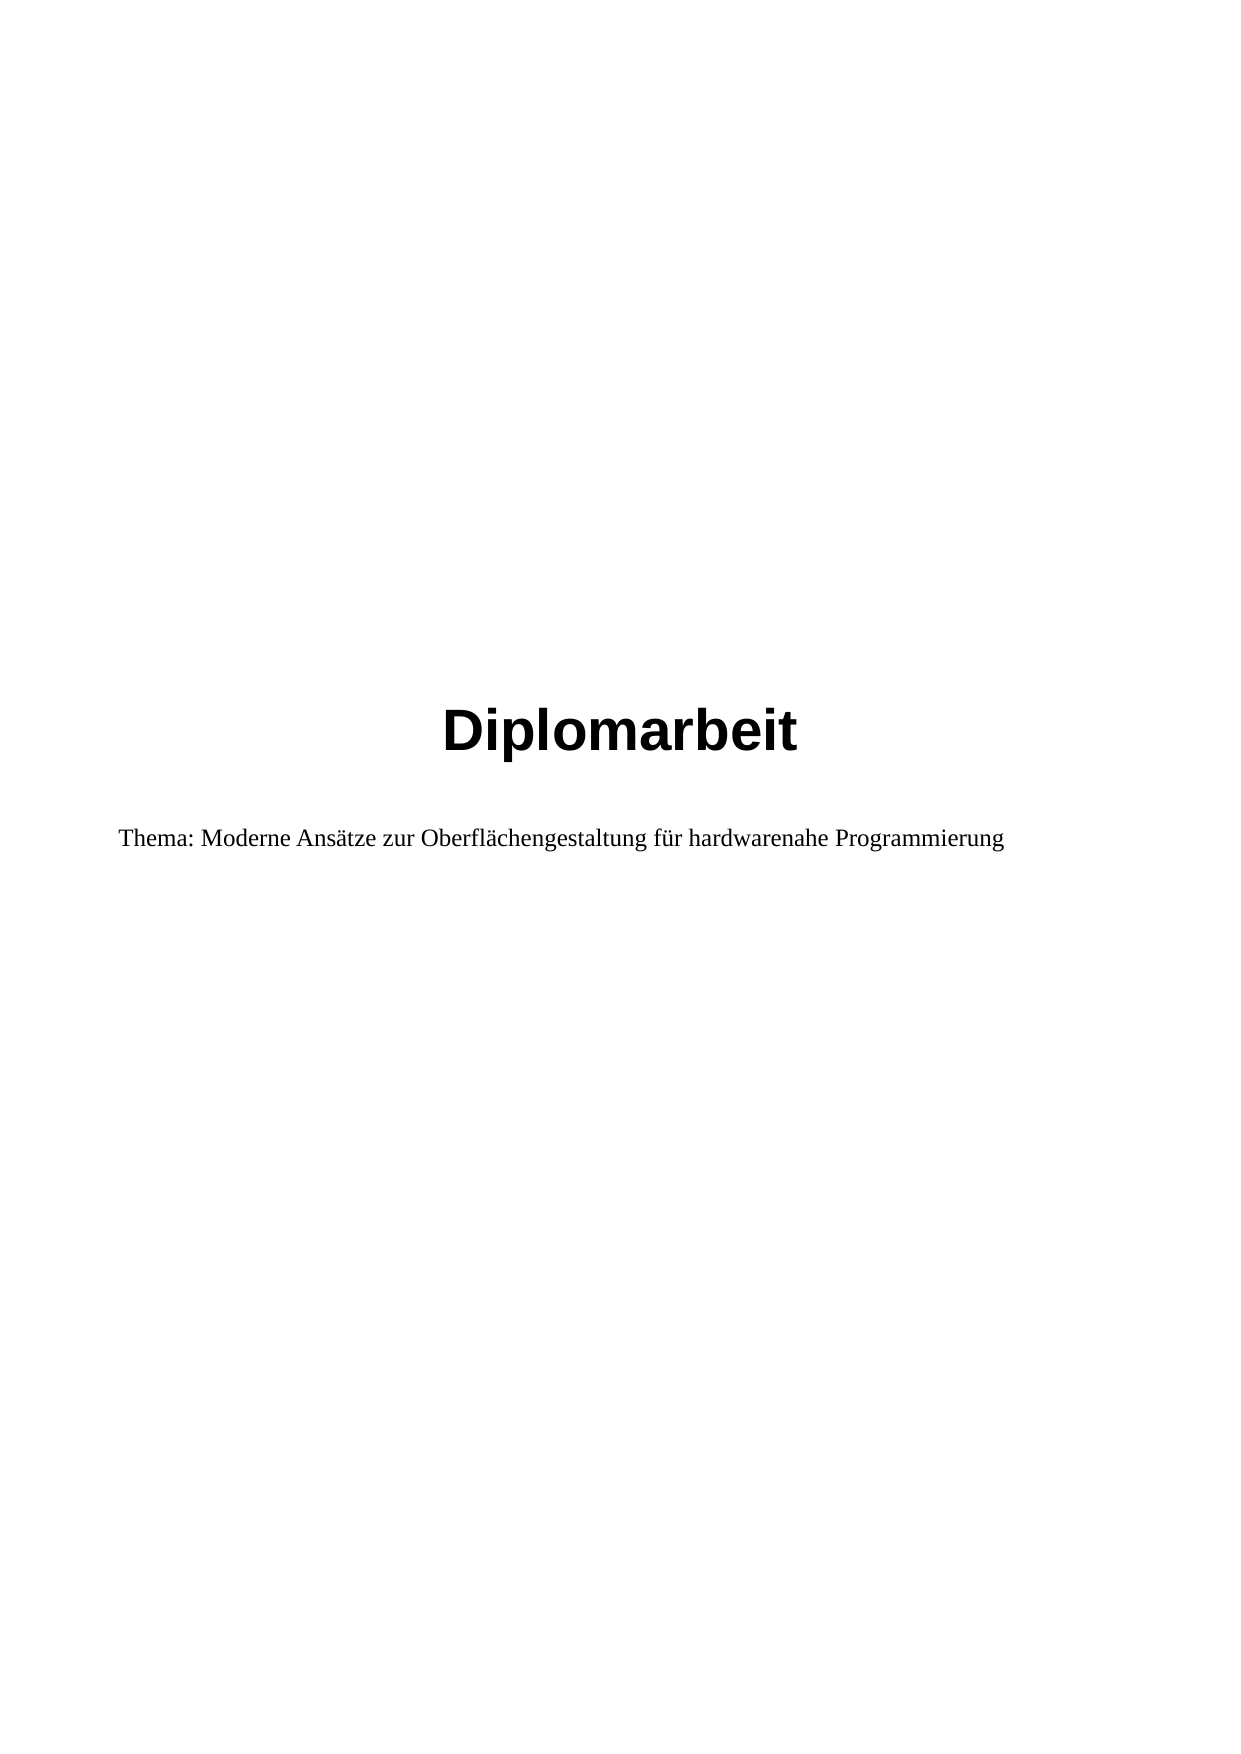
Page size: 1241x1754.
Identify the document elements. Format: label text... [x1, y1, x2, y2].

text Thema: Moderne Ansätze zur Oberflächengestaltung für hardwarenahe Programmierung [118, 823, 1122, 852]
title Diplomarbeit [118, 696, 1122, 763]
